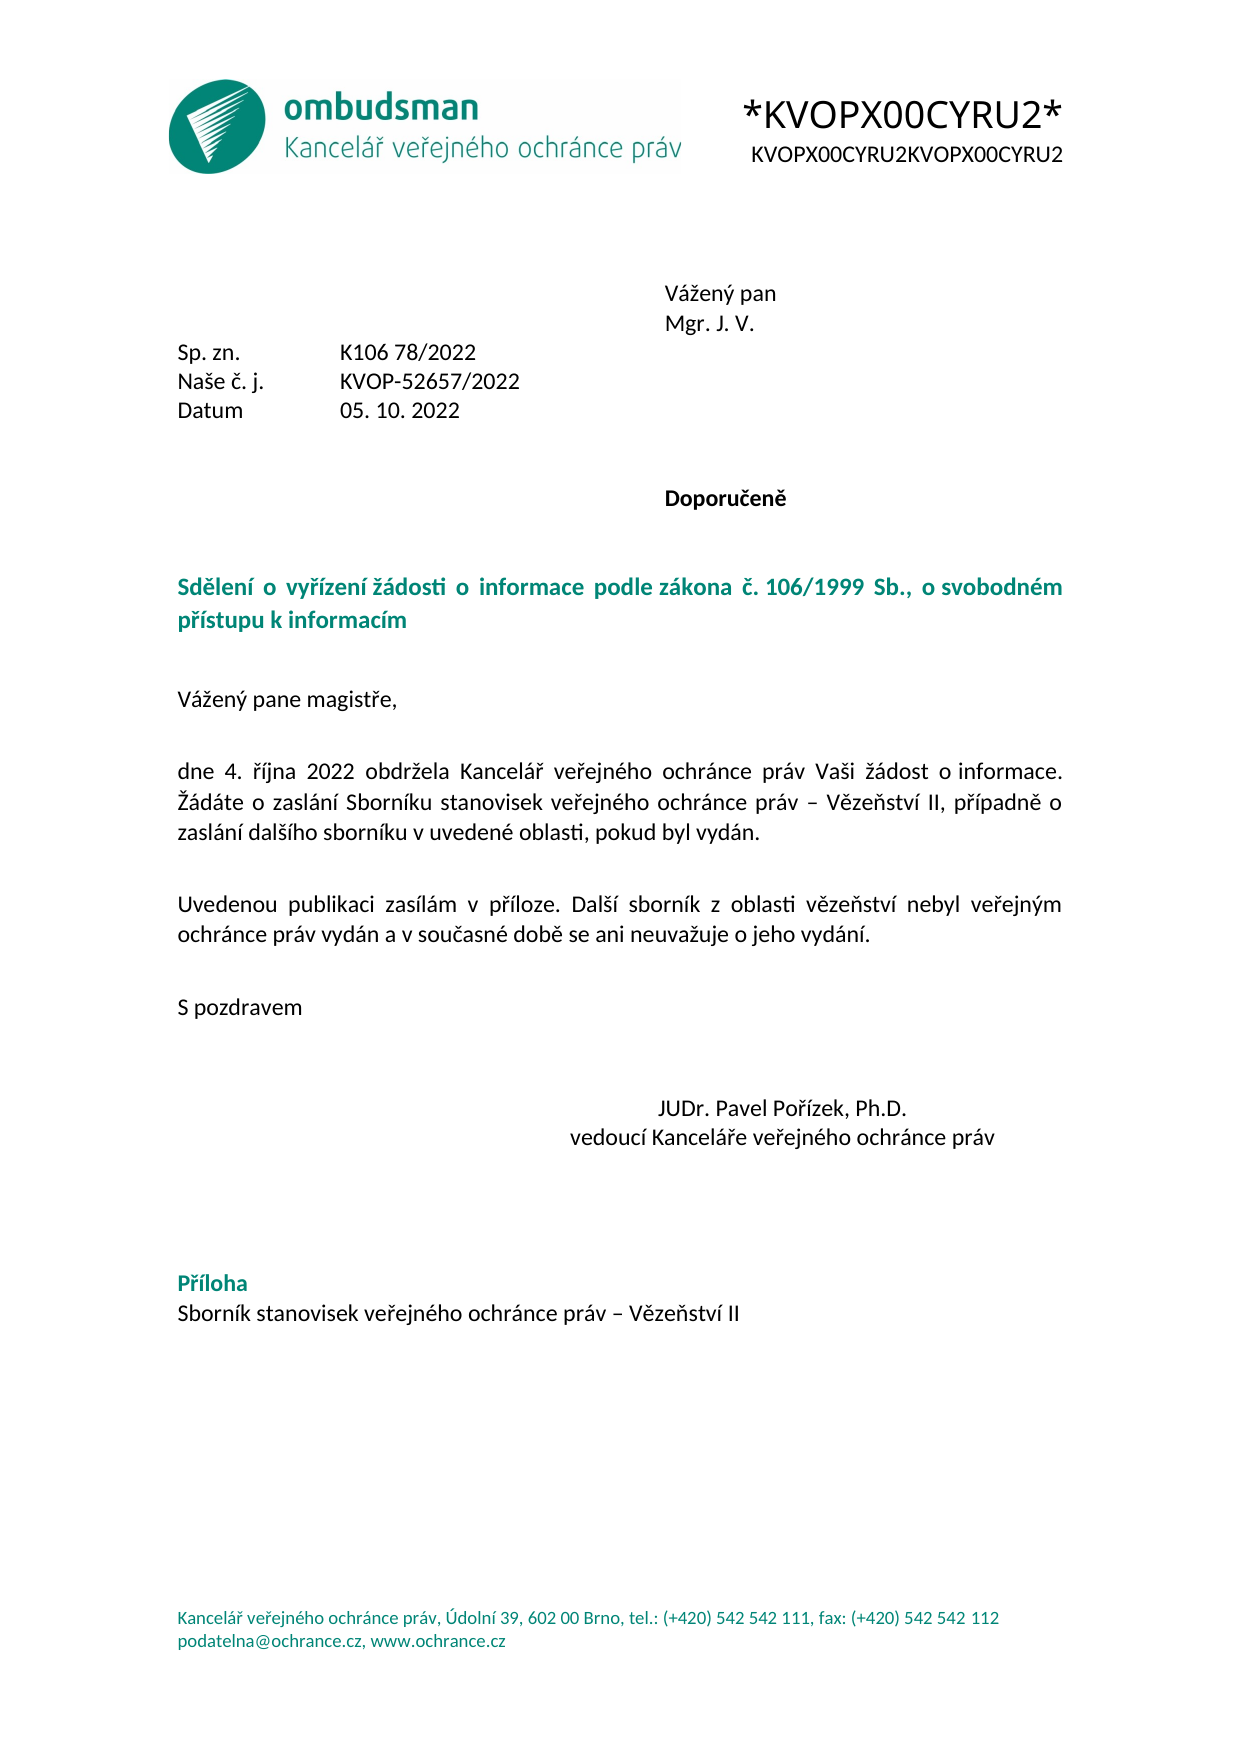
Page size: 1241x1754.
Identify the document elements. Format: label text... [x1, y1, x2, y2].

table_header Sp. zn. Naše č. j. Datum [177, 220, 340, 571]
text JUDr. Pavel Pořízek, Ph.D. [502, 1093, 1063, 1122]
text vedoucí Kanceláře veřejného ochránce práv [502, 1122, 1063, 1151]
table_header Vážený pan Mgr. J. V. Doporučeně [665, 220, 1085, 571]
text Vážený pane magistře, [177, 684, 1063, 713]
table_header K106 78/2022 KVOP-52657/2022 05. 10. 2022 [340, 220, 664, 571]
text Sborník stanovisek veřejného ochránce práv – Vězeňství II [177, 1298, 1063, 1327]
text Příloha [177, 1268, 1063, 1298]
subtitle Sdělení o vyřízení žádosti o informace podle zákona č. 106/1999 Sb., o svobodném přístupu k informacím [177, 571, 1063, 635]
text S pozdravem [177, 992, 1063, 1021]
text Uvedenou publikaci zasílám v příloze. Další sborník z oblasti vězeňství nebyl veřejným ochránce práv vydán a v současné době se ani neuvažuje o jeho vydání. [177, 889, 1063, 949]
text dne 4. října 2022 obdržela Kancelář veřejného ochránce práv Vaši žádost o informace. Žádáte o zaslání Sborníku stanovisek veřejného ochránce práv – Vězeňství II, případně o zaslání dalšího sborníku v uvedené oblasti, pokud byl vydán. [177, 756, 1063, 846]
